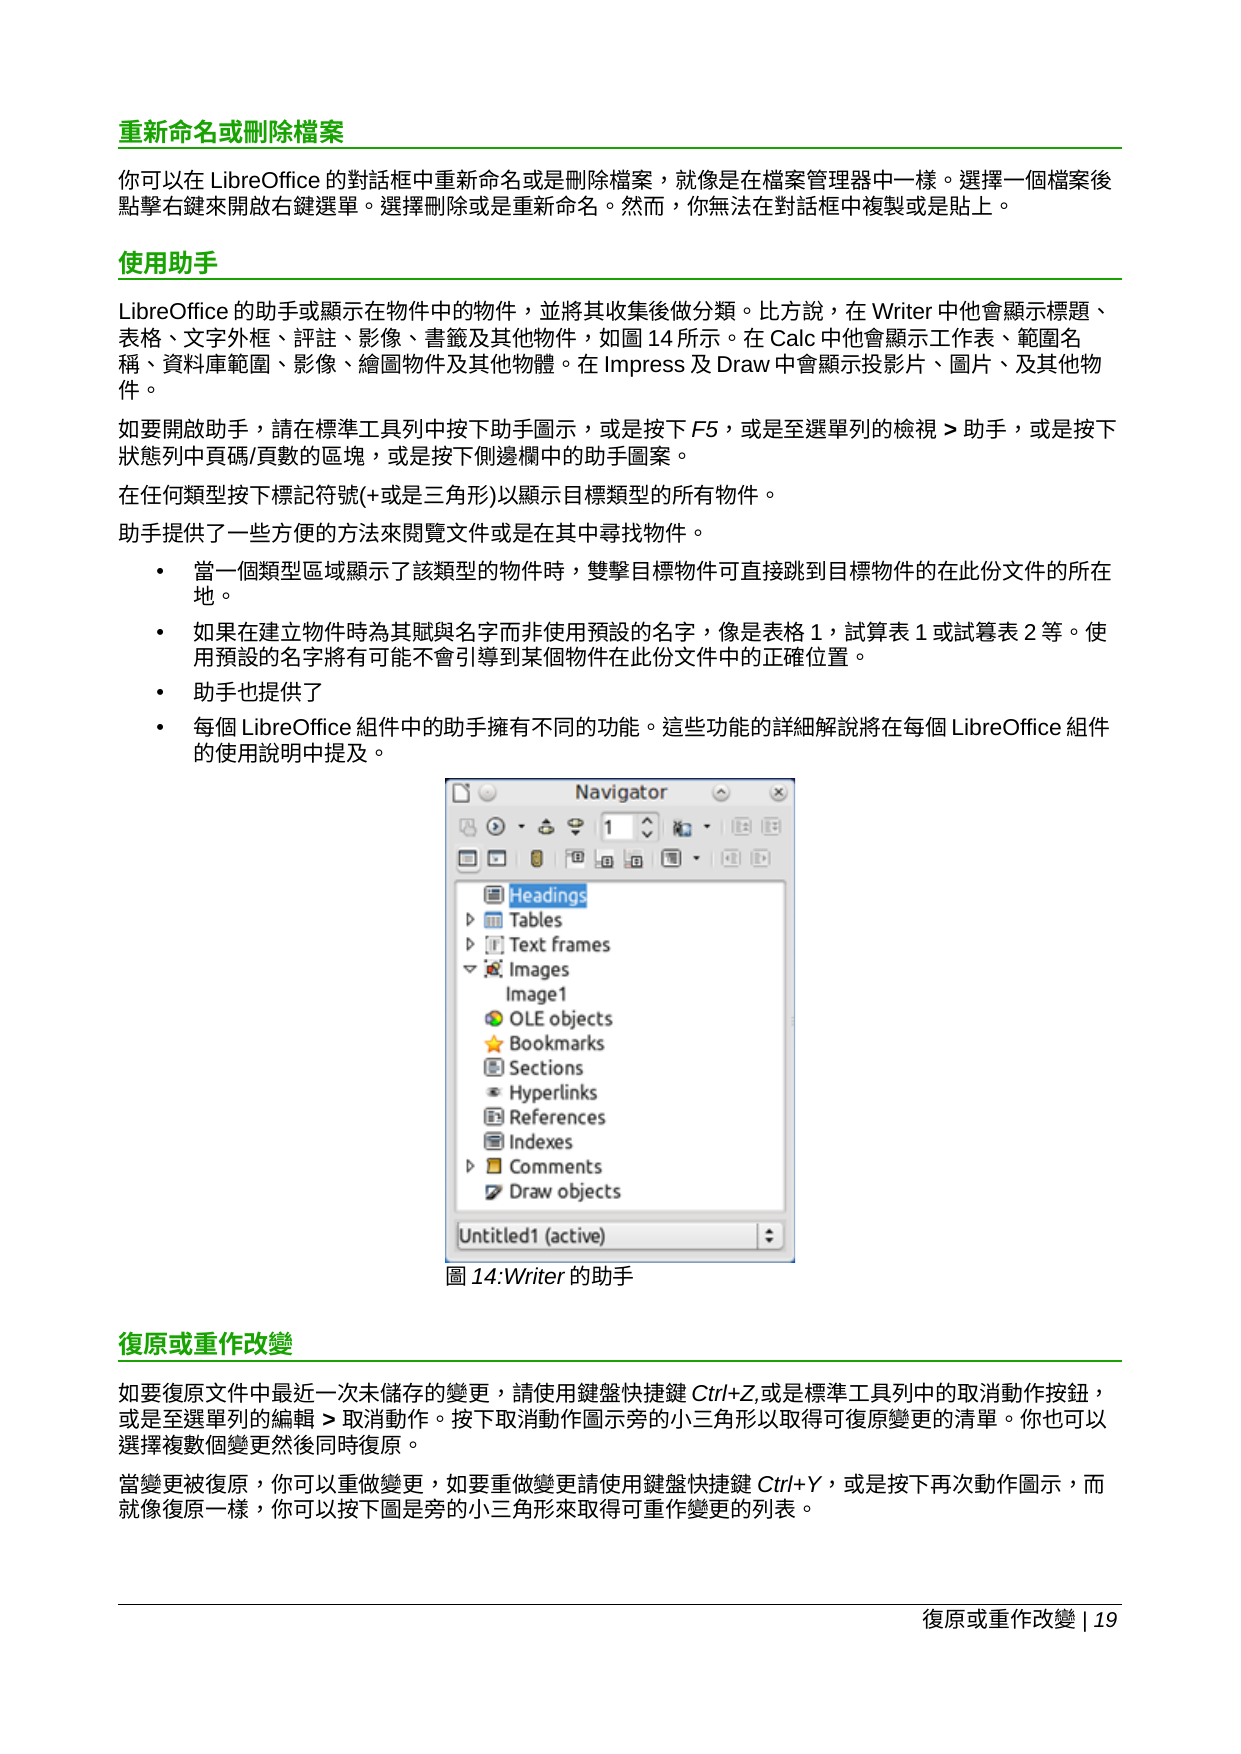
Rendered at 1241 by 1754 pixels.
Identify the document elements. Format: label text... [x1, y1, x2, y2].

text LibreOffice的助手或顯示在物件中的物件，並將其收集後做分類。比方說，在Writer中他會顯示標題、表格、文字外框、評註、影像、書籤及其他物件，如圖14所示。在Calc中他會顯示工作表、範圍名稱、資料庫範圍、影像、繪圖物件及其他物體。在Impress及Draw中會顯示投影片、圖片、及其他物件。 [118, 298, 1122, 403]
subtitle 重新命名或刪除檔案 [118, 118, 1122, 147]
subtitle 使用助手 [118, 249, 1122, 278]
text 你可以在LibreOffice的對話框中重新命名或是刪除檔案，就像是在檔案管理器中一樣。選擇一個檔案後點擊右鍵來開啟右鍵選單。選擇刪除或是重新命名。然而，你無法在對話框中複製或是貼上。 [118, 167, 1122, 219]
subtitle 復原或重作改變 [118, 1331, 1122, 1360]
text 在任何類型按下標記符號(+或是三角形)以顯示目標類型的所有物件。 [118, 482, 1122, 508]
text 如要開啟助手，請在標準工具列中按下助手圖示，或是按下F5，或是至選單列的檢視 > 助手，或是按下狀態列中頁碼/頁數的區塊，或是按下側邊欄中的助手圖案。 [118, 416, 1122, 469]
list 每個LibreOffice組件中的助手擁有不同的功能。這些功能的詳細解說將在每個LibreOffice組件的使用說明中提及。 [156, 714, 1122, 766]
picture [445, 778, 796, 1263]
text 圖14:Writer的助手 [445, 1263, 795, 1289]
list 如果在建立物件時為其賦與名字而非使用預設的名字，像是表格1，試算表1或試篹表2等。使用預設的名字將有可能不會引導到某個物件在此份文件中的正確位置。 [156, 619, 1122, 671]
text 當變更被復原，你可以重做變更，如要重做變更請使用鍵盤快捷鍵Ctrl+Y，或是按下再次動作圖示，而就像復原一樣，你可以按下圖是旁的小三角形來取得可重作變更的列表。 [118, 1471, 1122, 1523]
text 如要復原文件中最近一次未儲存的變更，請使用鍵盤快捷鍵Ctrl+Z,或是標準工具列中的取消動作按鈕，或是至選單列的編輯 > 取消動作。按下取消動作圖示旁的小三角形以取得可復原變更的清單。你也可以選擇複數個變更然後同時復原。 [118, 1379, 1122, 1458]
text 助手提供了一些方便的方法來閱覽文件或是在其中尋找物件。 [118, 521, 1122, 546]
list 當一個類型區域顯示了該類型的物件時，雙擊目標物件可直接跳到目標物件的在此份文件的所在地。 [156, 559, 1122, 610]
list 助手也提供了 [156, 680, 1122, 705]
